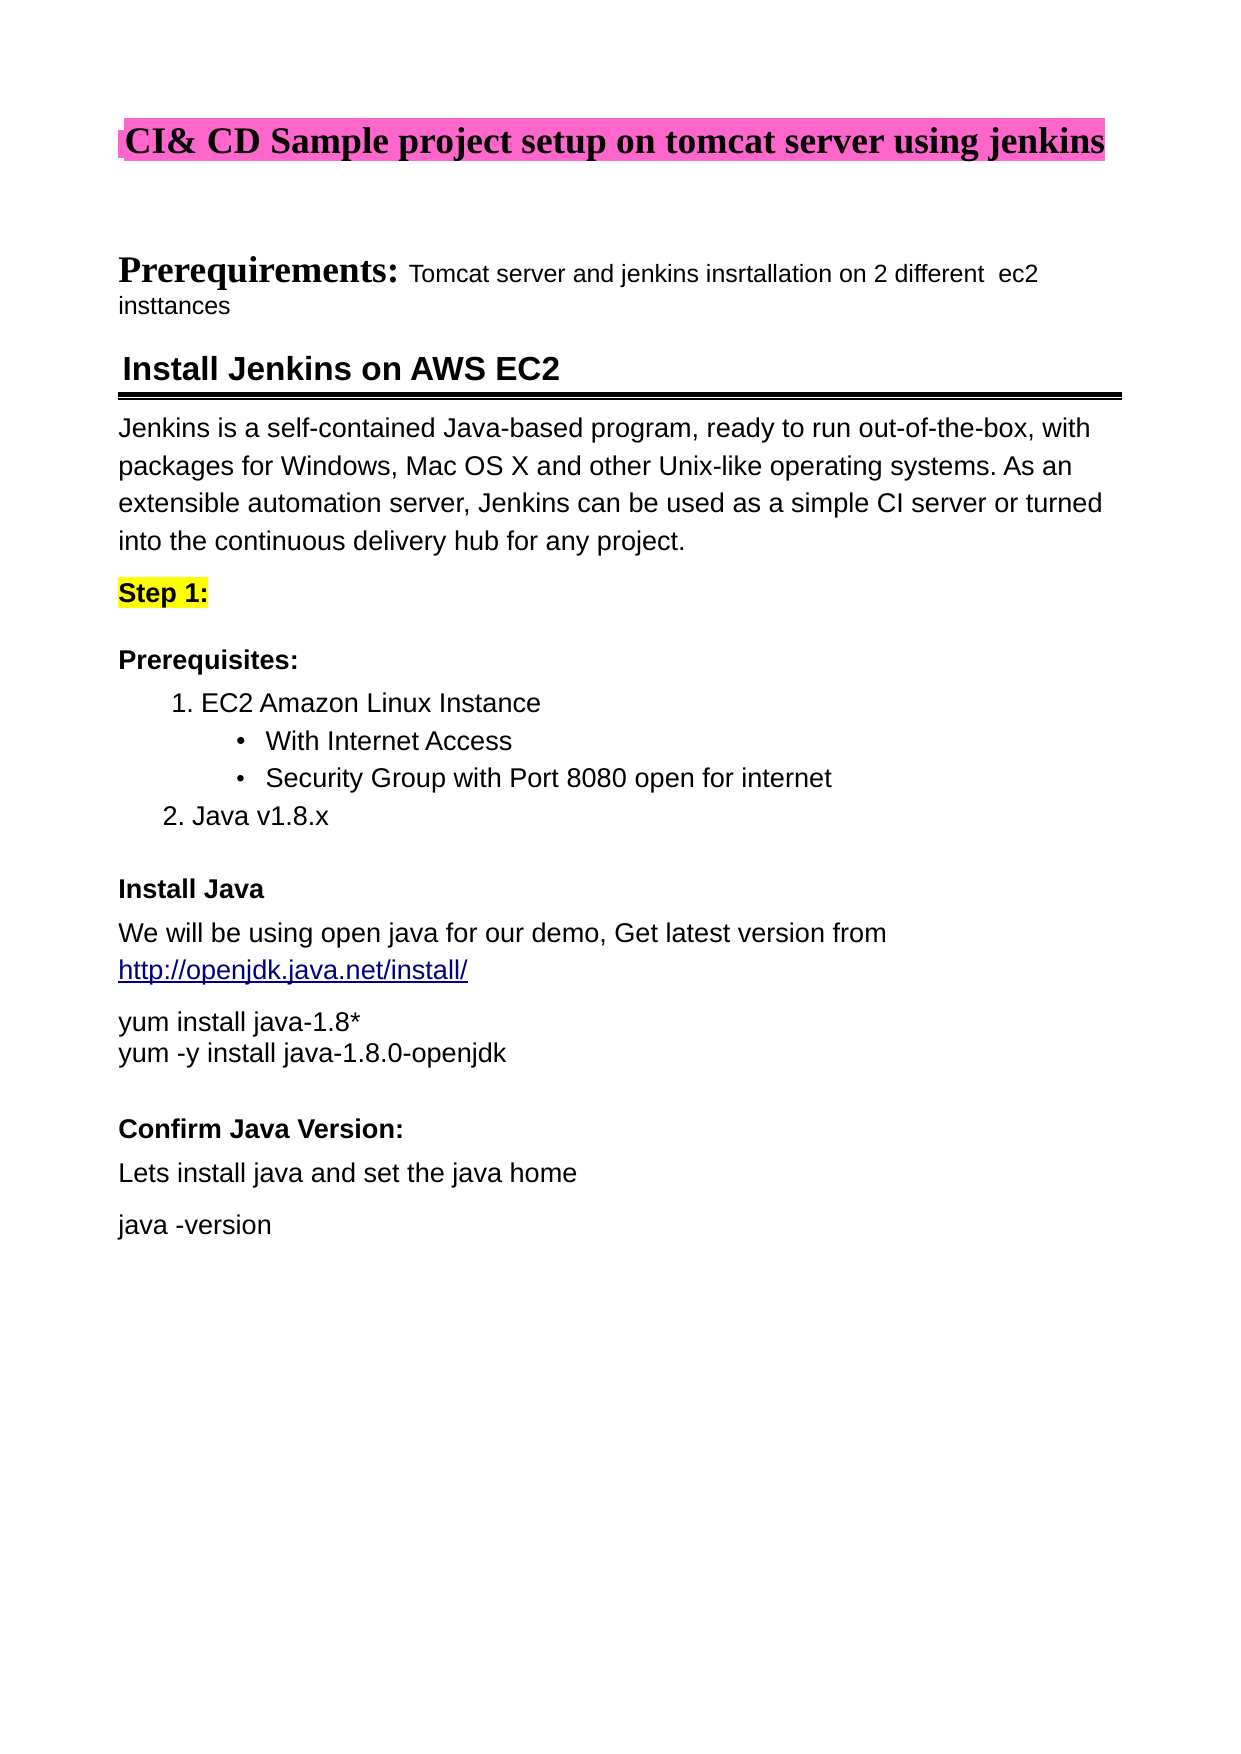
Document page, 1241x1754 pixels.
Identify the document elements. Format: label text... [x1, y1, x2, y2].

subtitle Prerequisites: [118, 644, 1122, 675]
list Java v1.8.x [162, 800, 1122, 831]
list Security Group with Port 8080 open for internet [236, 762, 1122, 794]
subtitle Install Jenkins on AWS EC2 [118, 344, 1122, 392]
text CI& CD Sample project setup on tomcat server using jenkins [118, 118, 1122, 161]
text java -version [118, 1209, 1122, 1240]
list EC2 Amazon Linux Instance [171, 687, 1122, 719]
text Lets install java and set the java home [118, 1157, 1122, 1188]
subtitle Install Java [118, 873, 1122, 904]
text Jenkins is a self-contained Java-based program, ready to run out-of-the-box, with packages for Windows, Mac OS X and other Unix-like operating systems. As an extensible automation server, Jenkins can be used as a simple CI server or turned into the continuous delivery hub for any project. [118, 412, 1122, 556]
text yum -y install java-1.8.0-openjdk [118, 1037, 1122, 1069]
list With Internet Access [236, 725, 1122, 756]
text Prerequirements: Tomcat server and jenkins insrtallation on 2 different ec2 insttances [118, 247, 1122, 319]
subtitle Confirm Java Version: [118, 1113, 1122, 1144]
text We will be using open java for our demo, Get latest version from http://openjdk.java.net/install/ [118, 917, 1122, 985]
text Step 1: [118, 577, 1122, 608]
text yum install java-1.8* [118, 1006, 1122, 1037]
